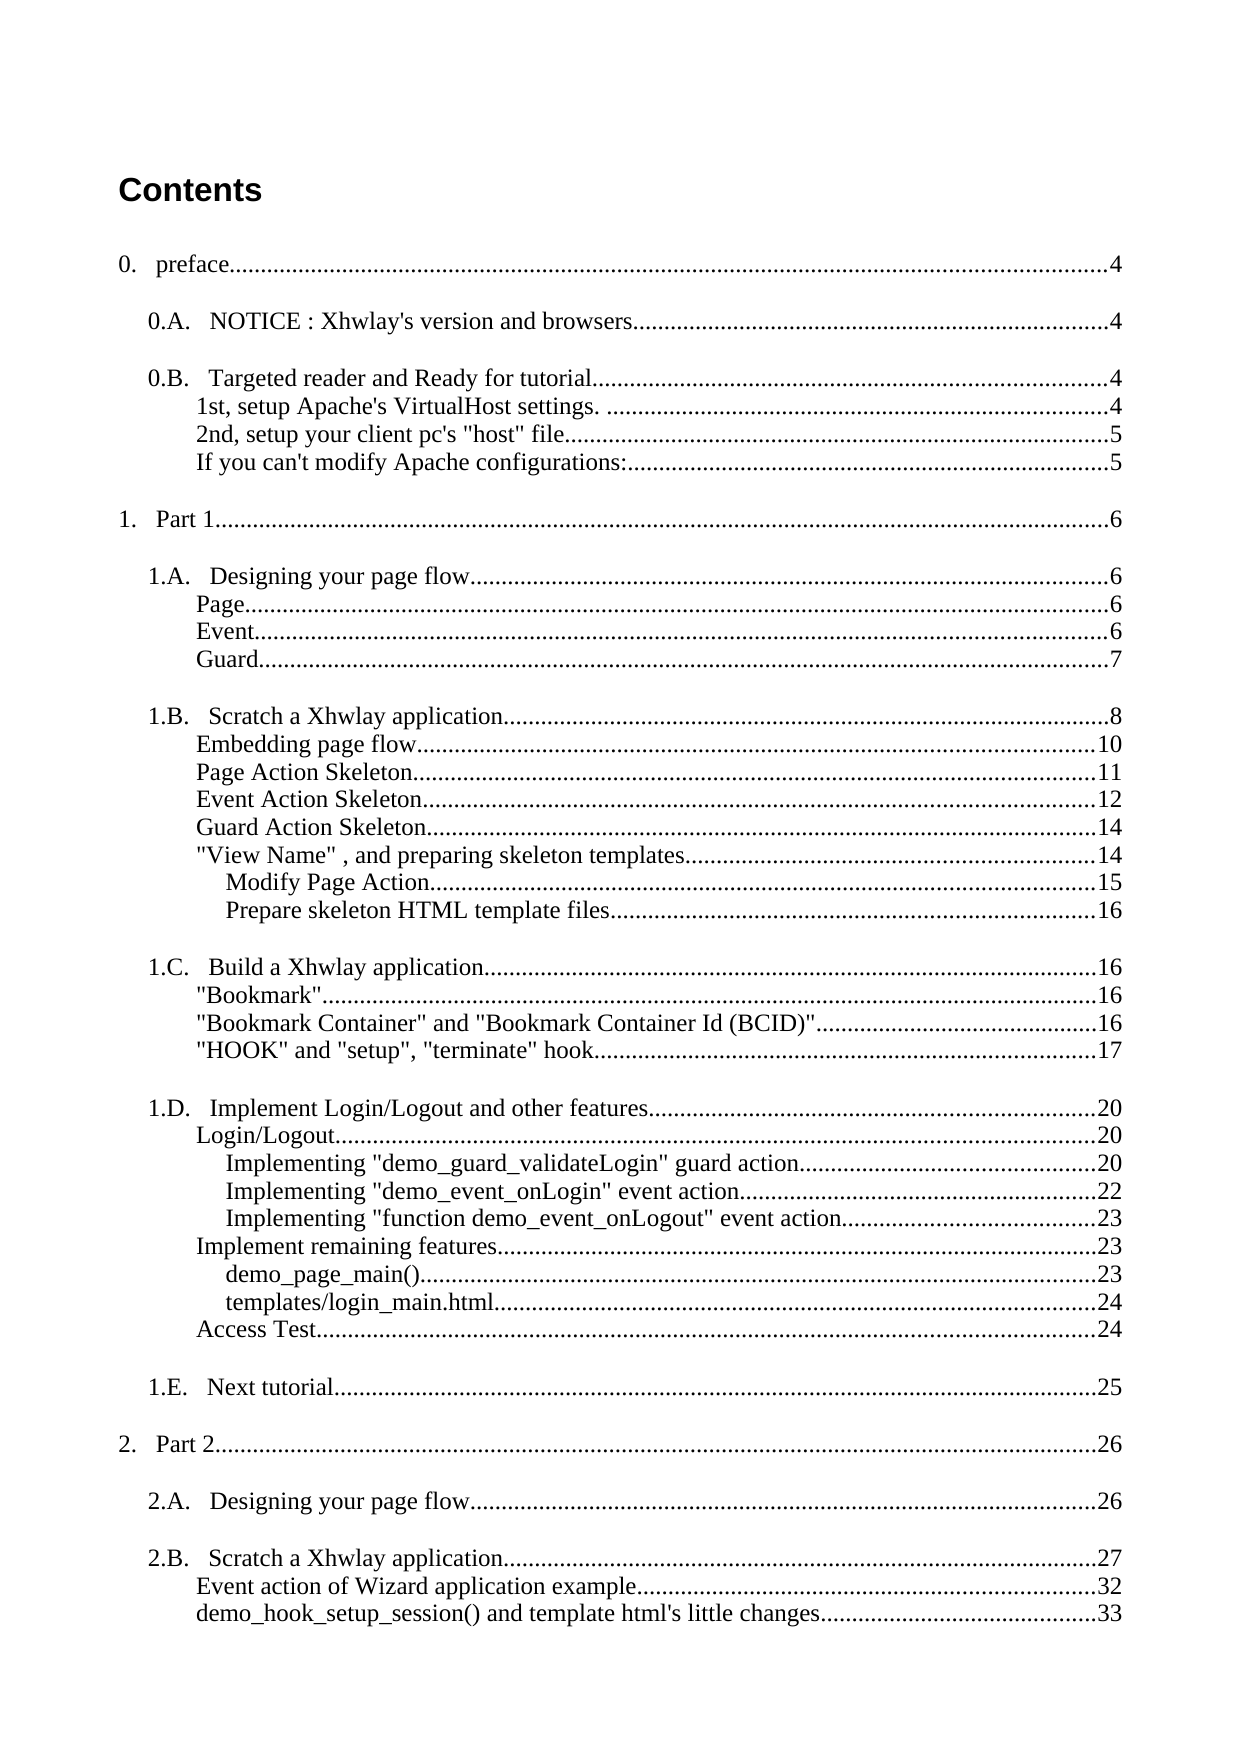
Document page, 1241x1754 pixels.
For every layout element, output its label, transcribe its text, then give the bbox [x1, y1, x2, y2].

text templates/login_main.html 24 [207, 1288, 1122, 1315]
text Guard 7 [177, 645, 1122, 673]
text 1.C. Build a Xhwlay application 16 [148, 953, 1122, 981]
text Embedding page flow 10 [177, 730, 1122, 758]
text 1.B. Scratch a Xhwlay application 8 [148, 702, 1122, 730]
text "Bookmark Container" and "Bookmark Container Id (BCID)" 16 [177, 1009, 1122, 1037]
text Page 6 [177, 590, 1122, 617]
text Prepare skeleton HTML template files 16 [207, 896, 1122, 924]
text 0.B. Targeted reader and Ready for tutorial 4 [148, 364, 1122, 392]
text "HOOK" and "setup", "terminate" hook 17 [177, 1037, 1122, 1064]
text Implementing "function demo_event_onLogout" event action 23 [207, 1204, 1122, 1232]
text Login/Logout 20 [177, 1121, 1122, 1149]
text Page Action Skeleton 11 [177, 758, 1122, 785]
subtitle Contents [118, 171, 1122, 208]
text "View Name" , and preparing skeleton templates. 14 [177, 841, 1122, 868]
text Event action of Wizard application example 32 [177, 1572, 1122, 1599]
text Modify Page Action 15 [207, 868, 1122, 896]
text Guard Action Skeleton 14 [177, 813, 1122, 841]
text Access Test 24 [177, 1315, 1122, 1343]
text 1.E. Next tutorial 25 [148, 1373, 1122, 1400]
text Event 6 [177, 617, 1122, 645]
text 0.A. NOTICE : Xhwlay's version and browsers 4 [148, 307, 1122, 335]
text 1st, setup Apache's VirtualHost settings. 4 [177, 392, 1122, 420]
text 1.A. Designing your page flow 6 [148, 562, 1122, 590]
text If you can't modify Apache configurations: 5 [177, 448, 1122, 475]
text Event Action Skeleton 12 [177, 785, 1122, 813]
text 2.A. Designing your page flow 26 [148, 1487, 1122, 1515]
text 0. preface 4 [118, 250, 1122, 278]
text 2.B. Scratch a Xhwlay application 27 [148, 1544, 1122, 1572]
text demo_hook_setup_session() and template html's little changes 33 [177, 1599, 1122, 1627]
text 1.D. Implement Login/Logout and other features 20 [148, 1094, 1122, 1121]
text Implement remaining features 23 [177, 1232, 1122, 1260]
text "Bookmark" 16 [177, 981, 1122, 1009]
text 1. Part 1 6 [118, 505, 1122, 532]
text 2. Part 2 26 [118, 1430, 1122, 1457]
text demo_page_main() 23 [207, 1260, 1122, 1288]
text Implementing "demo_event_onLogin" event action 22 [207, 1177, 1122, 1204]
text 2nd, setup your client pc's "host" file. 5 [177, 420, 1122, 448]
text Implementing "demo_guard_validateLogin" guard action 20 [207, 1149, 1122, 1177]
